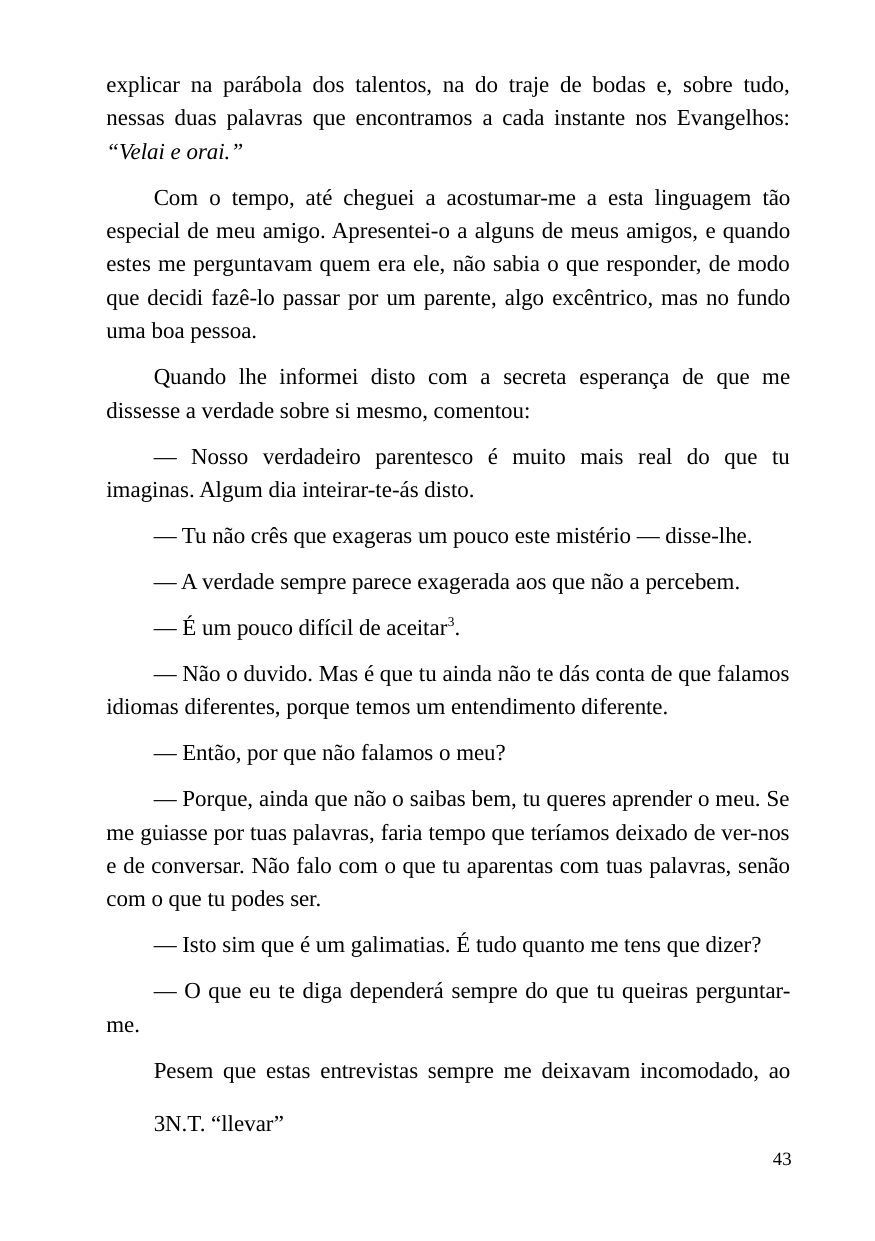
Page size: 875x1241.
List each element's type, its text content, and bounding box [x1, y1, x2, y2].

text — Não o duvido. Mas é que tu ainda não te dás conta de que falamos idiomas diferentes, porque temos um entendimento diferente. [106, 660, 791, 720]
text — Então, por que não falamos o meu? [106, 739, 791, 766]
text Com o tempo, até cheguei a acostumar-me a esta linguagem tão especial de meu amigo. Apresentei-o a alguns de meus amigos, e quando estes me perguntavam quem era ele, não sabia o que responder, de modo que decidi fazê-lo passar por um parente, algo excêntrico, mas no fundo uma boa pessoa. [106, 184, 791, 344]
text explicar na parábola dos talentos, na do traje de bodas e, sobre tudo, nessas duas palavras que encontramos a cada instante nos Evangelhos: “Velai e orai.” [106, 71, 791, 164]
text — Isto sim que é um galimatias. É tudo quanto me tens que dizer? [106, 931, 791, 958]
text — Porque, ainda que não o saibas bem, tu queres aprender o meu. Se me guiasse por tuas palavras, faria tempo que teríamos deixado de ver-nos e de conversar. Não falo com o que tu aparentas com tuas palavras, senão com o que tu podes ser. [106, 785, 791, 912]
text — É um pouco difícil de aceitar. [106, 614, 791, 640]
text N.T. “llevar” [106, 1110, 791, 1136]
text Pesem que estas entrevistas sempre me deixavam incomodado, ao [106, 1057, 791, 1083]
text — O que eu te diga dependerá sempre do que tu queiras perguntar-me. [106, 977, 791, 1037]
text — Nosso verdadeiro parentesco é muito mais real do que tu imaginas. Algum dia inteirar-te-ás disto. [106, 443, 791, 502]
text Quando lhe informei disto com a secreta esperança de que me dissesse a verdade sobre si mesmo, comentou: [106, 363, 791, 423]
text — Tu não crês que exageras um pouco este mistério — disse-lhe. [106, 522, 791, 548]
text — A verdade sempre parece exagerada aos que não a percebem. [106, 568, 791, 594]
